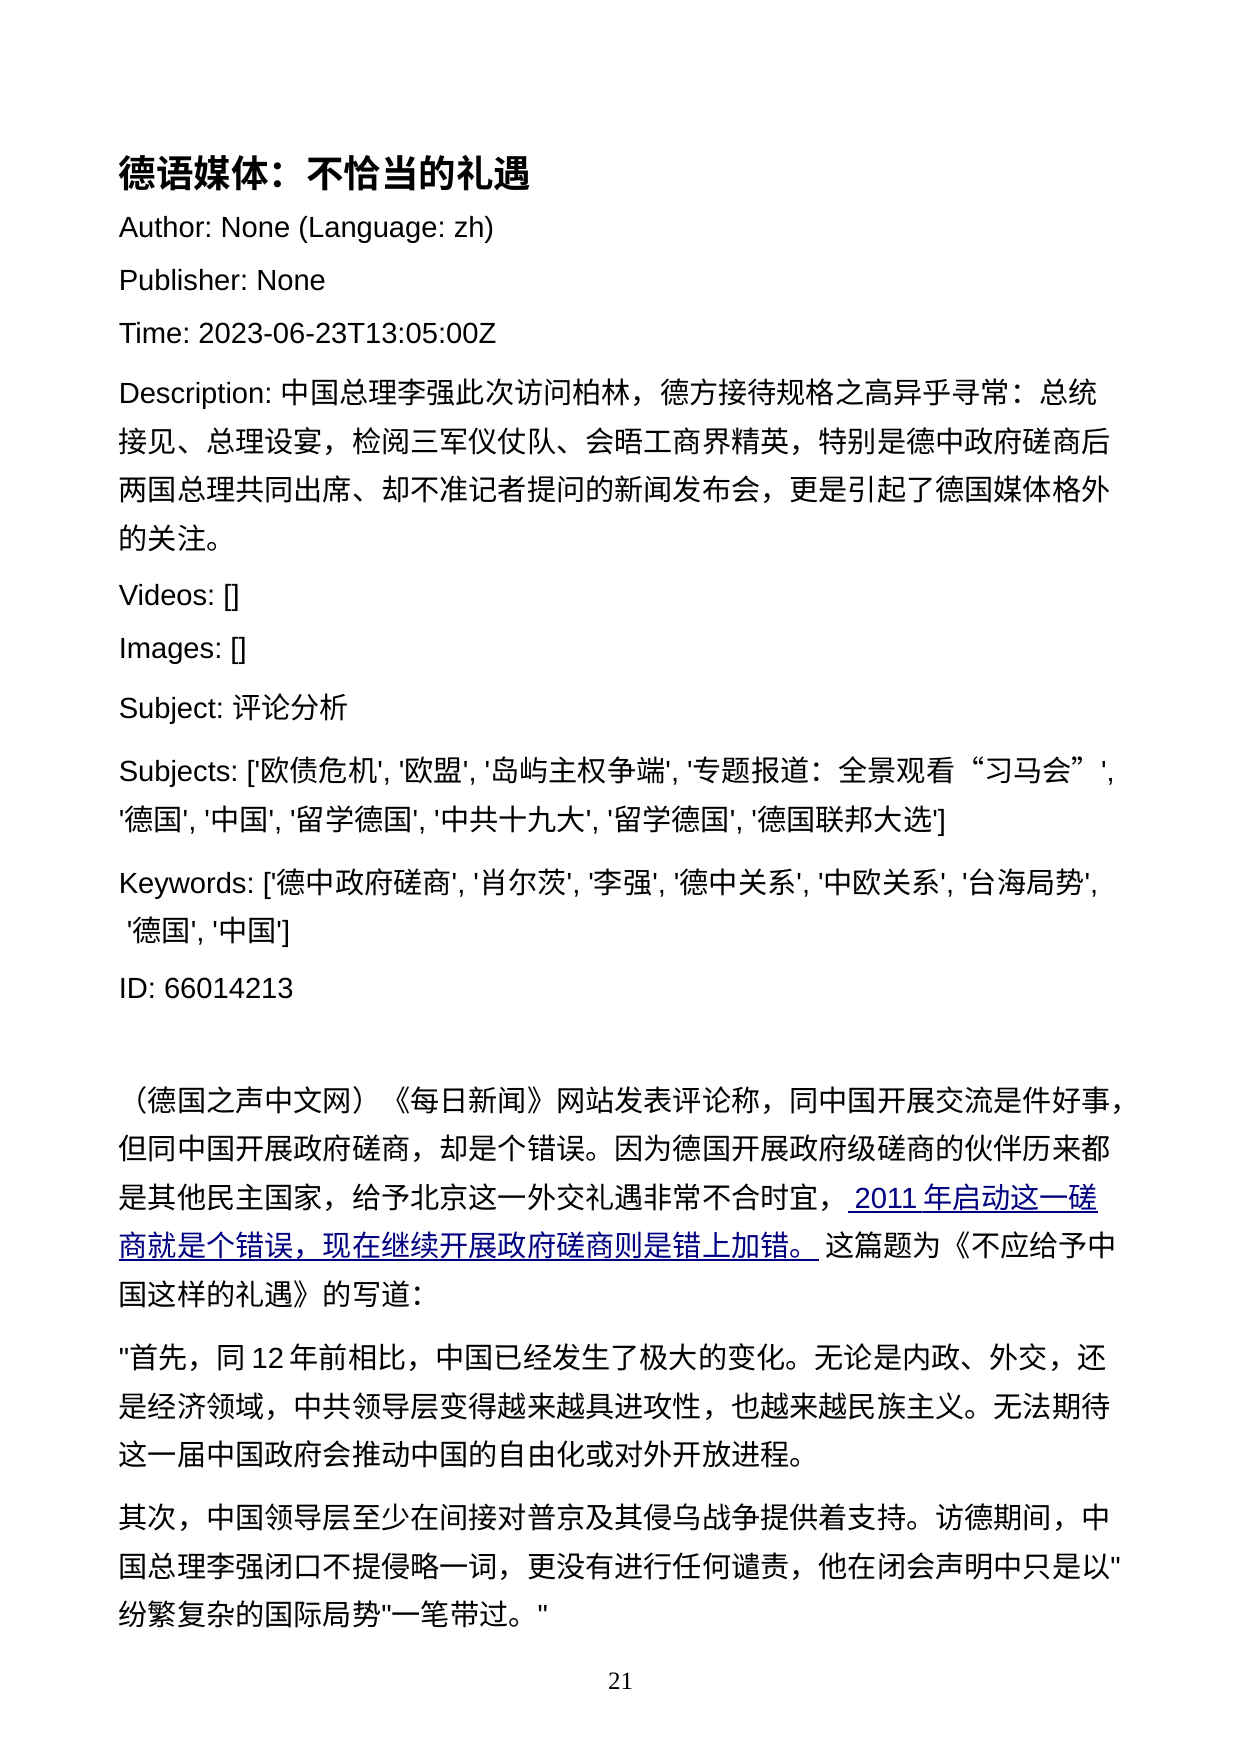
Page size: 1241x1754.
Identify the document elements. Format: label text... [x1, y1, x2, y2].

text Keywords: ['德中政府磋商', '肖尔茨', '李强', '德中关系', '中欧关系', '台海局势', '德国', '中国'] [118, 859, 1122, 950]
text Images: [] [118, 632, 1122, 665]
text Time: 2023-06-23T13:05:00Z [118, 317, 1122, 350]
text "首先，同12年前相比，中国已经发生了极大的变化。无论是内政、外交，还是经济领域，中共领导层变得越来越具进攻性，也越来越民族主义。无法期待这一届中国政府会推动中国的自由化或对外开放进程。 [118, 1335, 1122, 1474]
text Subject: 评论分析 [118, 685, 1122, 727]
text Publisher: None [118, 263, 1122, 297]
text Subjects: ['欧债危机', '欧盟', '岛屿主权争端', '专题报道：全景观看“习马会”', '德国', '中国', '留学德国', '中共十九大', '留学德国', '德国联邦大选'] [118, 748, 1122, 839]
text Videos: [] [118, 578, 1122, 612]
text Author: None (Language: zh) [118, 210, 1122, 244]
text Description: 中国总理李强此次访问柏林，德方接待规格之高异乎寻常：总统接见、总理设宴，检阅三军仪仗队、会晤工商界精英，特别是德中政府磋商后两国总理共同出席、却不准记者提问的新闻发布会，更是引起了德国媒体格外的关注。 [118, 370, 1122, 558]
text 其次，中国领导层至少在间接对普京及其侵乌战争提供着支持。访德期间，中国总理李强闭口不提侵略一词，更没有进行任何谴责，他在闭会声明中只是以" 纷繁复杂的国际局势"一笔带过。" [118, 1495, 1122, 1634]
text ID: 66014213 [118, 971, 1122, 1005]
text （德国之声中文网）《每日新闻》网站发表评论称，同中国开展交流是件好事，但同中国开展政府磋商，却是个错误。因为德国开展政府级磋商的伙伴历来都是其他民主国家，给予北京这一外交礼遇非常不合时宜， 2011年启动这一磋商就是个错误，现在继续开展政府磋商则是错上加错。 这篇题为《不应给予中国这样的礼遇》的写道： [118, 1077, 1122, 1314]
subtitle 德语媒体：不恰当的礼遇 [118, 143, 1122, 198]
